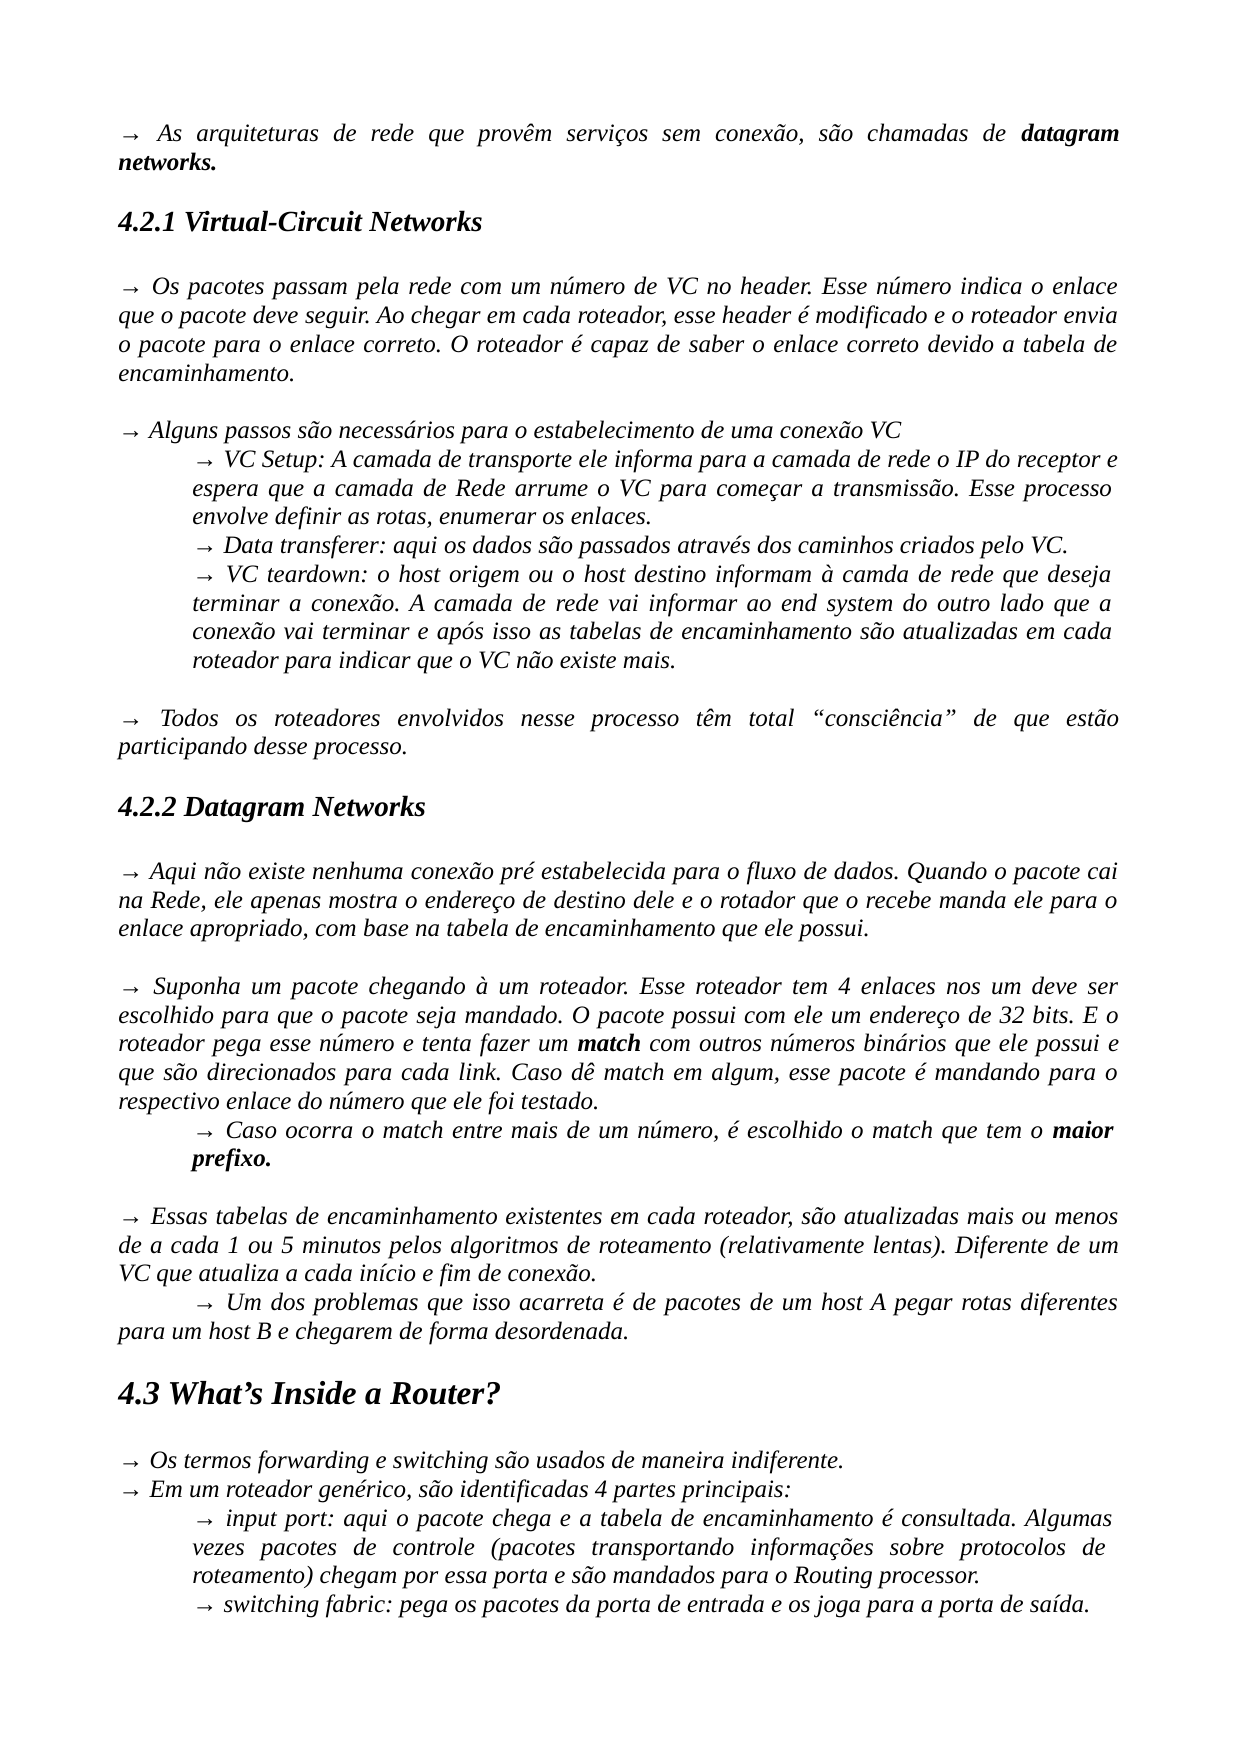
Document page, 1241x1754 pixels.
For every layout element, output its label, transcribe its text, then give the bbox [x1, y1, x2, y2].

text → As arquiteturas de rede que provêm serviços sem conexão, são chamadas de datagram networks. [118, 118, 1122, 176]
text → Suponha um pacote chegando à um roteador. Esse roteador tem 4 enlaces nos um deve ser escolhido para que o pacote seja mandado. O pacote possui com ele um endereço de 32 bits. E o roteador pega esse número e tenta fazer um match com outros números binários que ele possui e que são direcionados para cada link. Caso dê match em algum, esse pacote é mandando para o respectivo enlace do número que ele foi testado. [118, 971, 1122, 1115]
text → Alguns passos são necessários para o estabelecimento de uma conexão VC [118, 415, 1122, 444]
text 4.2.1 Virtual-Circuit Networks [118, 204, 1122, 238]
text → Caso ocorra o match entre mais de um número, é escolhido o match que tem o maior prefixo. [118, 1115, 1122, 1172]
text 4.3 What’s Inside a Router? [118, 1373, 1122, 1412]
text → Todos os roteadores envolvidos nesse processo têm total “consciência” de que estão participando desse processo. [118, 703, 1122, 760]
text → Em um roteador genérico, são identificadas 4 partes principais: [118, 1474, 1122, 1503]
text → Essas tabelas de encaminhamento existentes em cada roteador, são atualizadas mais ou menos de a cada 1 ou 5 minutos pelos algoritmos de roteamento (relativamente lentas). Diferente de um VC que atualiza a cada início e fim de conexão. [118, 1201, 1122, 1287]
text → VC teardown: o host origem ou o host destino informam à camda de rede que deseja terminar a conexão. A camada de rede vai informar ao end system do outro lado que a conexão vai terminar e após isso as tabelas de encaminhamento são atualizadas em cada roteador para indicar que o VC não existe mais. [118, 559, 1122, 674]
text 4.2.2 Datagram Networks [118, 789, 1122, 822]
text → Os pacotes passam pela rede com um número de VC no header. Esse número indica o enlace que o pacote deve seguir. Ao chegar em cada roteador, esse header é modificado e o roteador envia o pacote para o enlace correto. O roteador é capaz de saber o enlace correto devido a tabela de encaminhamento. [118, 271, 1122, 386]
text → Aqui não existe nenhuma conexão pré estabelecida para o fluxo de dados. Quando o pacote cai na Rede, ele apenas mostra o endereço de destino dele e o rotador que o recebe manda ele para o enlace apropriado, com base na tabela de encaminhamento que ele possui. [118, 856, 1122, 942]
text → VC Setup: A camada de transporte ele informa para a camada de rede o IP do receptor e espera que a camada de Rede arrume o VC para começar a transmissão. Esse processo envolve definir as rotas, enumerar os enlaces. [118, 444, 1122, 530]
text → Um dos problemas que isso acarreta é de pacotes de um host A pegar rotas diferentes para um host B e chegarem de forma desordenada. [118, 1287, 1122, 1345]
text → Os termos forwarding e switching são usados de maneira indiferente. [118, 1445, 1122, 1474]
text → Data transferer: aqui os dados são passados através dos caminhos criados pelo VC. [118, 530, 1122, 559]
text → input port: aqui o pacote chega e a tabela de encaminhamento é consultada. Algumas vezes pacotes de controle (pacotes transportando informações sobre protocolos de roteamento) chegam por essa porta e são mandados para o Routing processor. [118, 1503, 1122, 1589]
text → switching fabric: pega os pacotes da porta de entrada e os joga para a porta de saída. [118, 1589, 1122, 1618]
